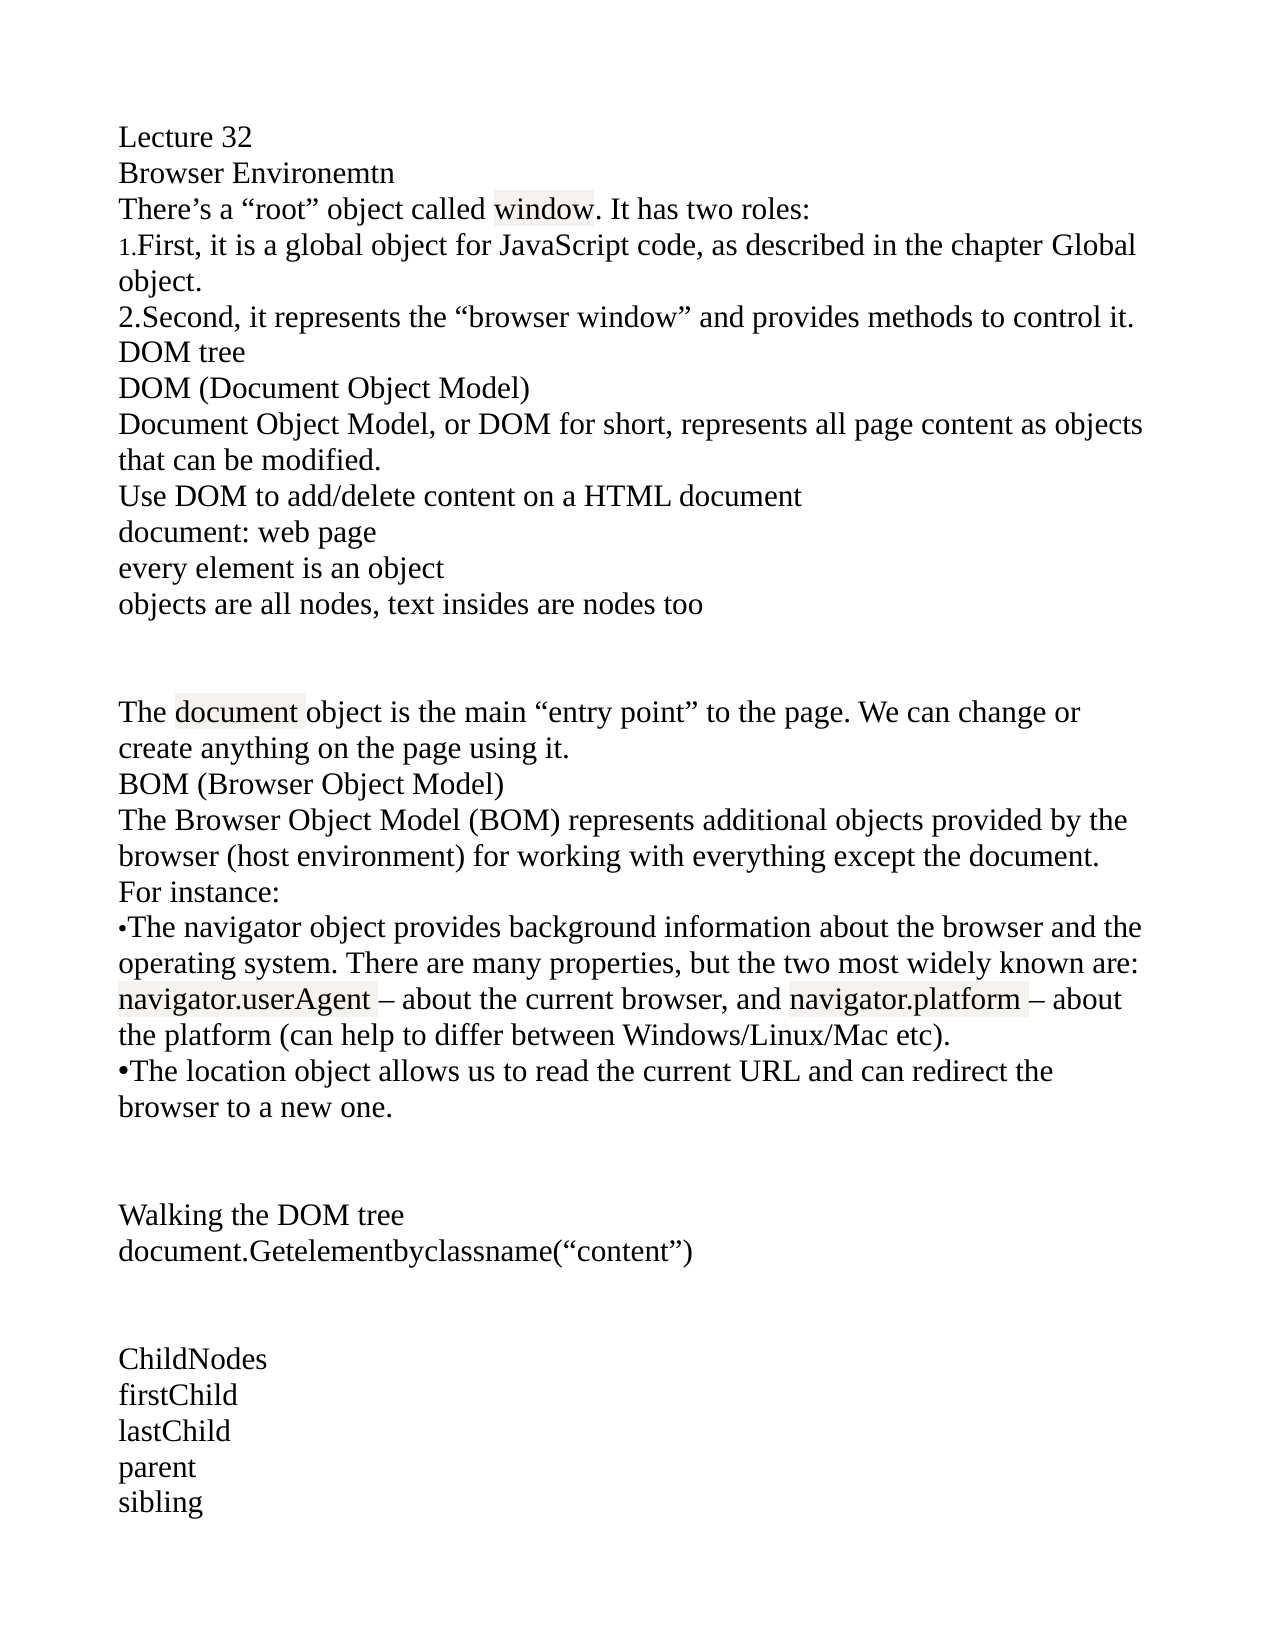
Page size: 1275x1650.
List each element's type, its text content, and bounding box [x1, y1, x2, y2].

list The navigator object provides background information about the browser and the operating system. There are many properties, but the two most widely known are: navigator.userAgent – about the current browser, and navigator.platform – about the platform (can help to differ between Windows/Linux/Mac etc). [118, 909, 1157, 1052]
list First, it is a global object for JavaScript code, as described in the chapter Global object. [118, 226, 1157, 298]
list The location object allows us to read the current URL and can redirect the browser to a new one. [118, 1052, 1157, 1124]
text document.Getelementbyclassname(“content”) [118, 1232, 1157, 1268]
text Lecture 32 [118, 118, 1157, 154]
text Use DOM to add/delete content on a HTML document [118, 477, 1157, 513]
text lastChild [118, 1412, 1157, 1448]
list Second, it represents the “browser window” and provides methods to control it. [118, 298, 1157, 334]
text DOM tree [118, 334, 1157, 370]
text Walking the DOM tree [118, 1196, 1157, 1232]
text objects are all nodes, text insides are nodes too [118, 585, 1157, 621]
text every element is an object [118, 549, 1157, 585]
text Document Object Model, or DOM for short, represents all page content as objects that can be modified. [118, 406, 1157, 477]
text The document object is the main “entry point” to the page. We can change or create anything on the page using it. [118, 693, 1157, 765]
text There’s a “root” object called window. It has two roles: [118, 190, 1157, 226]
text The Browser Object Model (BOM) represents additional objects provided by the browser (host environment) for working with everything except the document. [118, 801, 1157, 873]
subtitle BOM (Browser Object Model) [118, 765, 1157, 801]
text For instance: [118, 873, 1157, 909]
text parent [118, 1448, 1157, 1484]
subtitle DOM (Document Object Model) [118, 370, 1157, 406]
text firstChild [118, 1376, 1157, 1412]
text Browser Environemtn [118, 154, 1157, 190]
text document: web page [118, 513, 1157, 549]
text sibling [118, 1484, 1157, 1520]
text ChildNodes [118, 1340, 1157, 1376]
